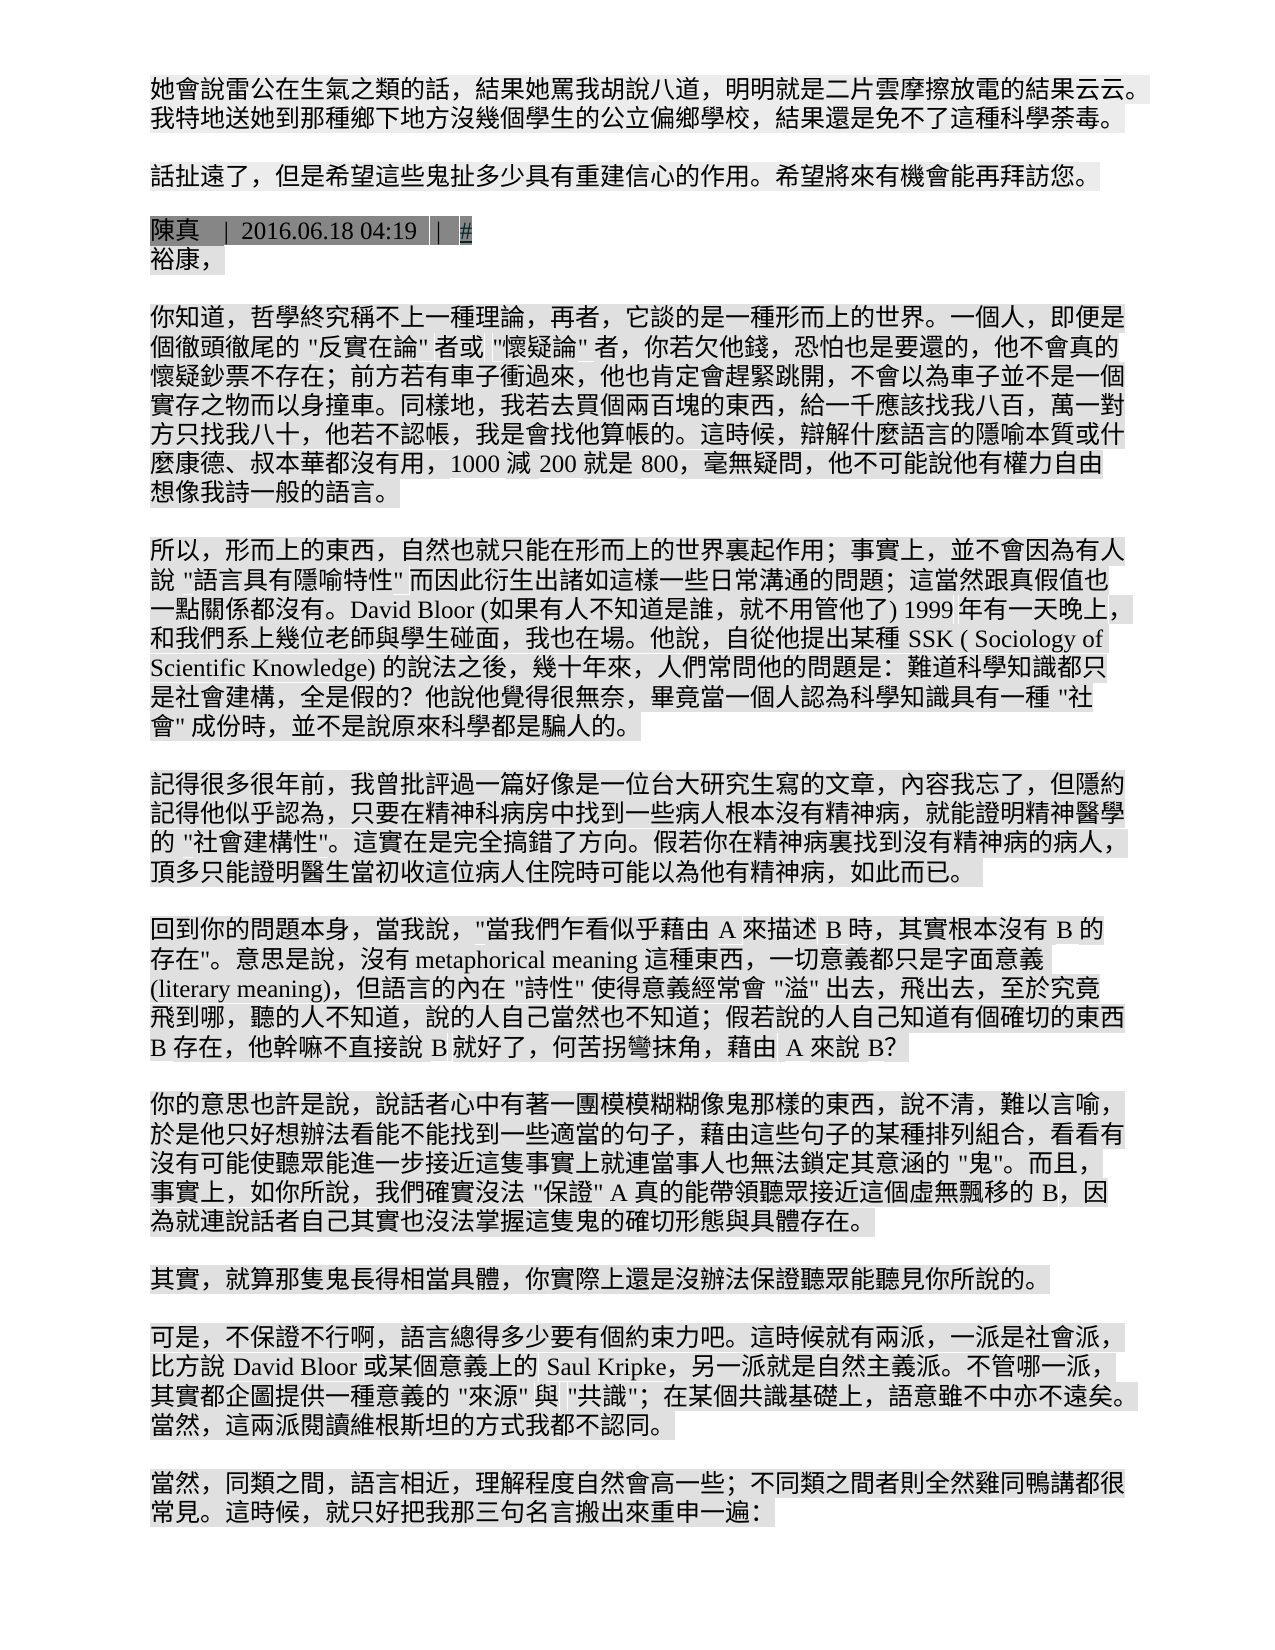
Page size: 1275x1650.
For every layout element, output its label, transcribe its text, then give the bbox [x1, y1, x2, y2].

text 陳真 | 2016.06.18 04:19 | # [150, 216, 1125, 246]
text 裕康， 你知道，哲學終究稱不上一種理論，再者，它談的是一種形而上的世界。一個人，即便是個徹頭徹尾的 "反實在論" 者或 "懷疑論" 者，你若欠他錢，恐怕也是要還的，他不會真的懷疑鈔票不存在；前方若有車子衝過來，他也肯定會趕緊跳開，不會以為車子並不是一個實存之物而以身撞車。同樣地，我若去買個兩百塊的東西，給一千應該找我八百，萬一對方只找我八十，他若不認帳，我是會找他算帳的。這時候，辯解什麼語言的隱喻本質或什麼康德、叔本華都沒有用，1000 減 200 就是 800，毫無疑問，他不可能說他有權力自由想像我詩一般的語言。 所以，形而上的東西，自然也就只能在形而上的世界裏起作用；事實上，並不會因為有人說 "語言具有隱喻特性" 而因此衍生出諸如這樣一些日常溝通的問題；這當然跟真假值也一點關係都沒有。David Bloor (如果有人不知道是誰，就不用管他了) 1999年有一天晚上，和我們系上幾位老師與學生碰面，我也在場。他說，自從他提出某種 SSK ( Sociology of Scientific Knowledge) 的說法之後，幾十年來，人們常問他的問題是：難道科學知識都只是社會建構，全是假的？他說他覺得很無奈，畢竟當一個人認為科學知識具有一種 "社會" 成份時，並不是說原來科學都是騙人的。 記得很多很年前，我曾批評過一篇好像是一位台大研究生寫的文章，內容我忘了，但隱約記得他似乎認為，只要在精神科病房中找到一些病人根本沒有精神病，就能證明精神醫學的 "社會建構性"。這實在是完全搞錯了方向。假若你在精神病裏找到沒有精神病的病人，頂多只能證明醫生當初收這位病人住院時可能以為他有精神病，如此而已。 回到你的問題本身，當我說，"當我們乍看似乎藉由 A 來描述 B 時，其實根本沒有 B 的存在"。意思是說，沒有metaphorical meaning 這種東西，一切意義都只是字面意義 (literary meaning)，但語言的內在 "詩性" 使得意義經常會 "溢" 出去，飛出去，至於究竟飛到哪，聽的人不知道，說的人自己當然也不知道；假若說的人自己知道有個確切的東西 B 存在，他幹嘛不直接說 B就好了，何苦拐彎抹角，藉由 A 來說 B？ 你的意思也許是說，說話者心中有著一團模模糊糊像鬼那樣的東西，說不清，難以言喻，於是他只好想辦法看能不能找到一些適當的句子，藉由這些句子的某種排列組合，看看有沒有可能使聽眾能進一步接近這隻事實上就連當事人也無法鎖定其意涵的 "鬼"。而且，事實上，如你所說，我們確實沒法 "保證" A 真的能帶領聽眾接近這個虛無飄移的 B，因為就連說話者自己其實也沒法掌握這隻鬼的確切形態與具體存在。 其實，就算那隻鬼長得相當具體，你實際上還是沒辦法保證聽眾能聽見你所說的。 可是，不保證不行啊，語言總得多少要有個約束力吧。這時候就有兩派，一派是社會派，比方說 David Bloor 或某個意義上的 Saul Kripke，另一派就是自然主義派。不管哪一派，其實都企圖提供一種意義的 "來源" 與 "共識"；在某個共識基礎上，語意雖不中亦不遠矣。當然，這兩派閱讀維根斯坦的方式我都不認同。 當然，同類之間，語言相近，理解程度自然會高一些；不同類之間者則全然雞同鴨講都很常見。這時候，就只好把我那三句名言搬出來重申一遍： 不是不是不是，我不是那個意思。 沒有沒有沒有，我從來沒有那種想法。 不是不是不是，我完全不是那種人。 我覺得自己好像比較接近一種獸語，通常帶有一些獸性的人比較能聽懂。其實我一般不是用聽的，而是用聞的。你看，平常路上兩隻狗見了面，就互相聞來聞去，這套狗語，顯然相當詩情畫意。人的語言也一樣，三言兩語就能嗅到字裏行間的一種難以掩飾的氣味。氣味似乎決定了人與人之間某種心靈的距離。 另外，leap of faith 是齊克果所提，原始意思是說，神的世界，根本不可能理解或想像，乃至違反常識，因之我們的理性無法接受，難以企求，這時候，惟有棄絕理性，訴諸一個 "信" 字，才有可能 "跳到" 宗教世界裏頭。假若一般的隱喻只是 to say something by saying something else. 那麼，齊克果或維根斯坦的隱喻就是 to say something by saying nothing。當然，有人甚至認為維根斯坦是 to say nothing by saying nothing. 有人也就反駁說，既然 nothing to say, 幹嘛還 saying nothing？幹嘛還寫了幾千萬字，然後說他寫的這一切都沒有意義？ 維根斯坦本來是希望讓哲學終結的，希望大家都洗手不幹，不要再談哲學了，沒想到他越是 saying nothing，反倒引得大家越 say越多，幾乎 say 了 everything。 至於其它留言，恕我不打算細看，因為我的信心已經被打垮，還是眼不見比較好，求個清靜。我就簡單說幾句毋庸多說的廢話帶過： 統一如果對台灣人不利，我不會支持統一。中國崛起如果有害於世界，那麼，中國崛起就是一種罪惡。挺中抗美，如果不是出於憐憫，如果不是為了良善、為了人性價值、為了全球重大利益，我不知道挺中抗美有何意義可言。 中國，如果以為中國人特別優秀，特別重要，以為自己的利益應該以傷害他人的利益為代價，那麼，中國就是我的敵人。 我們都不是巴勒斯坦人，但你若要我為了巴勒斯坦去坐牢，對我或我們理應都不是一件很困難的事；有個美國女學生都能為此喪命，坐個牢算什麼？ 假若不是出於憐憫，假若不是為了良善、為了人性價值、為了全球重大利益，我不知道討論以巴問題或各國問題或每個月的反戰靜站，乃至成立巴勒斯坦資訊網等等等，究竟有何意義可言？如果世上沒有超越一切利益的良善價值，如果一切鬥爭只是一種利益衝突，那麼，誰死誰活將毫無意義。 就我個人而言，假若沒有神，我將無從理解藝術，無從理解知識，無從理解世上一切善惡是非；假若沒有神，我不知道誰來憐憫世人？我不知道生命意義從何而來？ 陳真 ================= 梁裕康 | 2016.06.17 10:45 | # 陳大哥， 如果隱喻的特性是語言的本質與世界之間始終存在一個無法跨越的距離，那我大概可以理解所說的這些。如你之前所說，要跨過這個距離需要一種跳躍(leap)。 但你提到 Davidson 的部分，又讓我想起另一個疑問。你說： 這樣一種有關隱喻的傳統宣稱，爭議點在於當我們藉由 A 來描述 B 時，有人質疑 (例如 Donald Davidson) 說，哪來什麼B，根本沒有 B 的存在，世上並沒有所謂 "隱喻式的意義" (Metaphorical Meaning)；當我們說出 A (比方說"今天是個黃色的星期四")，我們並沒有傳達出任何有效的意義，如果你從中感受到 "什麼"，那個 "什麼" 只是你的想像，A 本身事實上並不具有任何認知意義。 就語言本身來說，我同意「根本沒有 B 的存在」，所以我大概可以明白你所舉的病患的例子。但是在一場對話當中，當我說出 A 的時候，我自己應該（在絕大多數的情況下）是藉由這個 A 來指涉某個特定的 B（跟你的例子裡的你自己不太一樣）。然而語言中不存在任何能夠「保證」我的對話者能夠知道我要指涉的這個 B 的成分，因此溝通常會失敗。但是如果是這樣，成功的溝通難道全然是一種偶然(contingent)的結果？我印象中 Davidson 的確提過類似的例子，比方說二個語言完全不通的人仍然能夠理解彼此的意思。我的意思是，人與人之間能夠互相理解難道是出於某種神秘的力量？Language game可能可以幫助我們理解，但也無法「保證」可以成功理解。 如果是這樣的話，人跟人之間真的是要靠緣分了。 [150, 246, 1125, 1556]
text 陳大哥， 謝謝你的函授課程，我覺得收益頗多，學到很多東西。這些都是你不斷反覆說過的，但是我現在才有比較系統的認識。 以往都覺得維根斯坦是分析哲學家，看了您的說明，覺得他好像還是有很強的歐陸色彩，我有些意外。 社會科學有部分人比較同情這類立場（我自己就是），但是主流還是很實證的。不久前我請一個大學同學來演講，開頭就說希望對人的內心能作一些解釋而非只是詮釋。他研究的方式竟然是送人照照 MRI ，看看候選人的那些特徵會影響投票決定。實在是大開眼界。這是獲得科技部補助的研究案，而且是跨領域的案子。看來腦神經科學將來會變成政治系的必修課程。 不只大學如此，現在連幼稚園都這樣。我家小鬼現在才五歲，有天聽到打雷，我本來以為她會說雷公在生氣之類的話，結果她罵我胡說八道，明明就是二片雲摩擦放電的結果云云。我特地送她到那種鄉下地方沒幾個學生的公立偏鄉學校，結果還是免不了這種科學荼毒。 話扯遠了，但是希望這些鬼扯多少具有重建信心的作用。希望將來有機會能再拜訪您。 [150, 75, 1125, 191]
